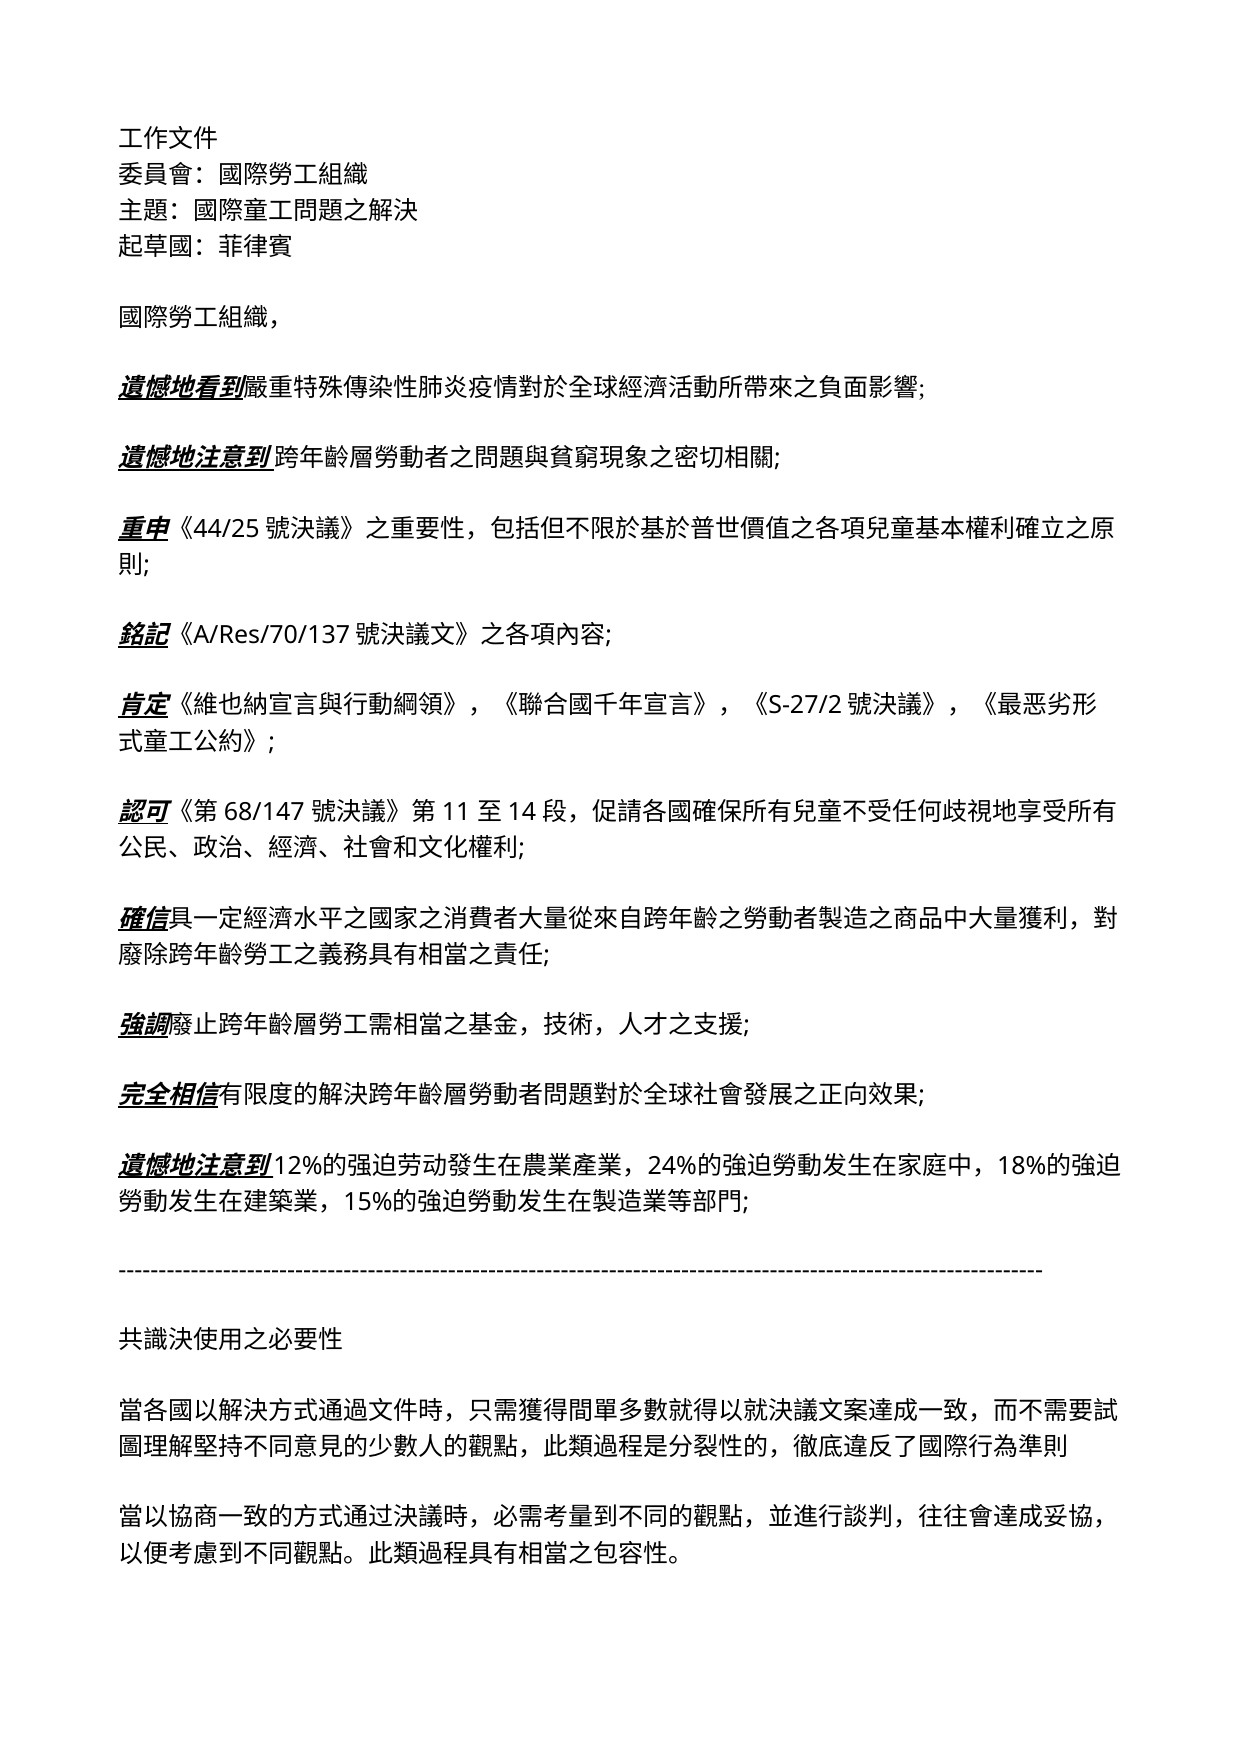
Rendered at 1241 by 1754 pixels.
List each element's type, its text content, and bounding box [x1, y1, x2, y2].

text 認可《第 68/147 號決議》第 11 至 14 段，促請各國確保所有兒童不受任何歧視地享受所有公民、政治、經濟、社會和文化權利; [118, 757, 1122, 864]
text 遺憾地看到嚴重特殊傳染性肺炎疫情對於全球經濟活動所帶來之負面影響; [118, 367, 1122, 404]
text 遺憾地注意到 跨年齡層勞動者之問題與貧窮現象之密切相關; [118, 438, 1122, 474]
text 國際勞工組織， [118, 297, 1122, 333]
text 肯定《維也納宣言與行動綱領》，《聯合國千年宣言》，《S-27/2號決議》，《最恶劣形式童工公約》; [118, 651, 1122, 757]
text 起草國：菲律賓 [118, 227, 1122, 263]
text 確信具一定經濟水平之國家之消費者大量從來自跨年齡之勞動者製造之商品中大量獲利，對廢除跨年齡勞工之義務具有相當之責任; [118, 898, 1122, 971]
text 遺憾地注意到12%的强迫劳动發生在農業產業，24%的強迫勞動发生在家庭中，18%的強迫勞動发生在建築業，15%的強迫勞動发生在製造業等部門; [118, 1145, 1122, 1218]
text 主題：國際童工問題之解決 [118, 191, 1122, 227]
text 銘記《A/Res/70/137號決議文》之各項內容; [118, 581, 1122, 651]
text 當各國以解決方式通過文件時，只需獲得間單多數就得以就決議文案達成一致，而不需要試圖理解堅持不同意見的少數人的觀點，此類過程是分裂性的，徹底違反了國際行為準則 [118, 1390, 1122, 1463]
text 完全相信有限度的解決跨年齡層勞動者問題對於全球社會發展之正向效果; [118, 1075, 1122, 1111]
text 共識決使用之必要性 [118, 1320, 1122, 1356]
text 重申《44/25號決議》之重要性，包括但不限於基於普世價值之各項兒童基本權利確立之原則; [118, 474, 1122, 581]
text 強調廢止跨年齡層勞工需相當之基金，技術，人才之支援; [118, 1005, 1122, 1041]
text ------------------------------------------------------------------------------------------------------------------- [118, 1252, 1122, 1286]
text 委員會：國際勞工組織 [118, 154, 1122, 191]
text 工作文件 [118, 118, 1122, 154]
text 當以協商一致的方式通过決議時，必需考量到不同的觀點，並進行談判，往往會達成妥協，以便考慮到不同觀點。此類過程具有相當之包容性。 [118, 1497, 1122, 1569]
